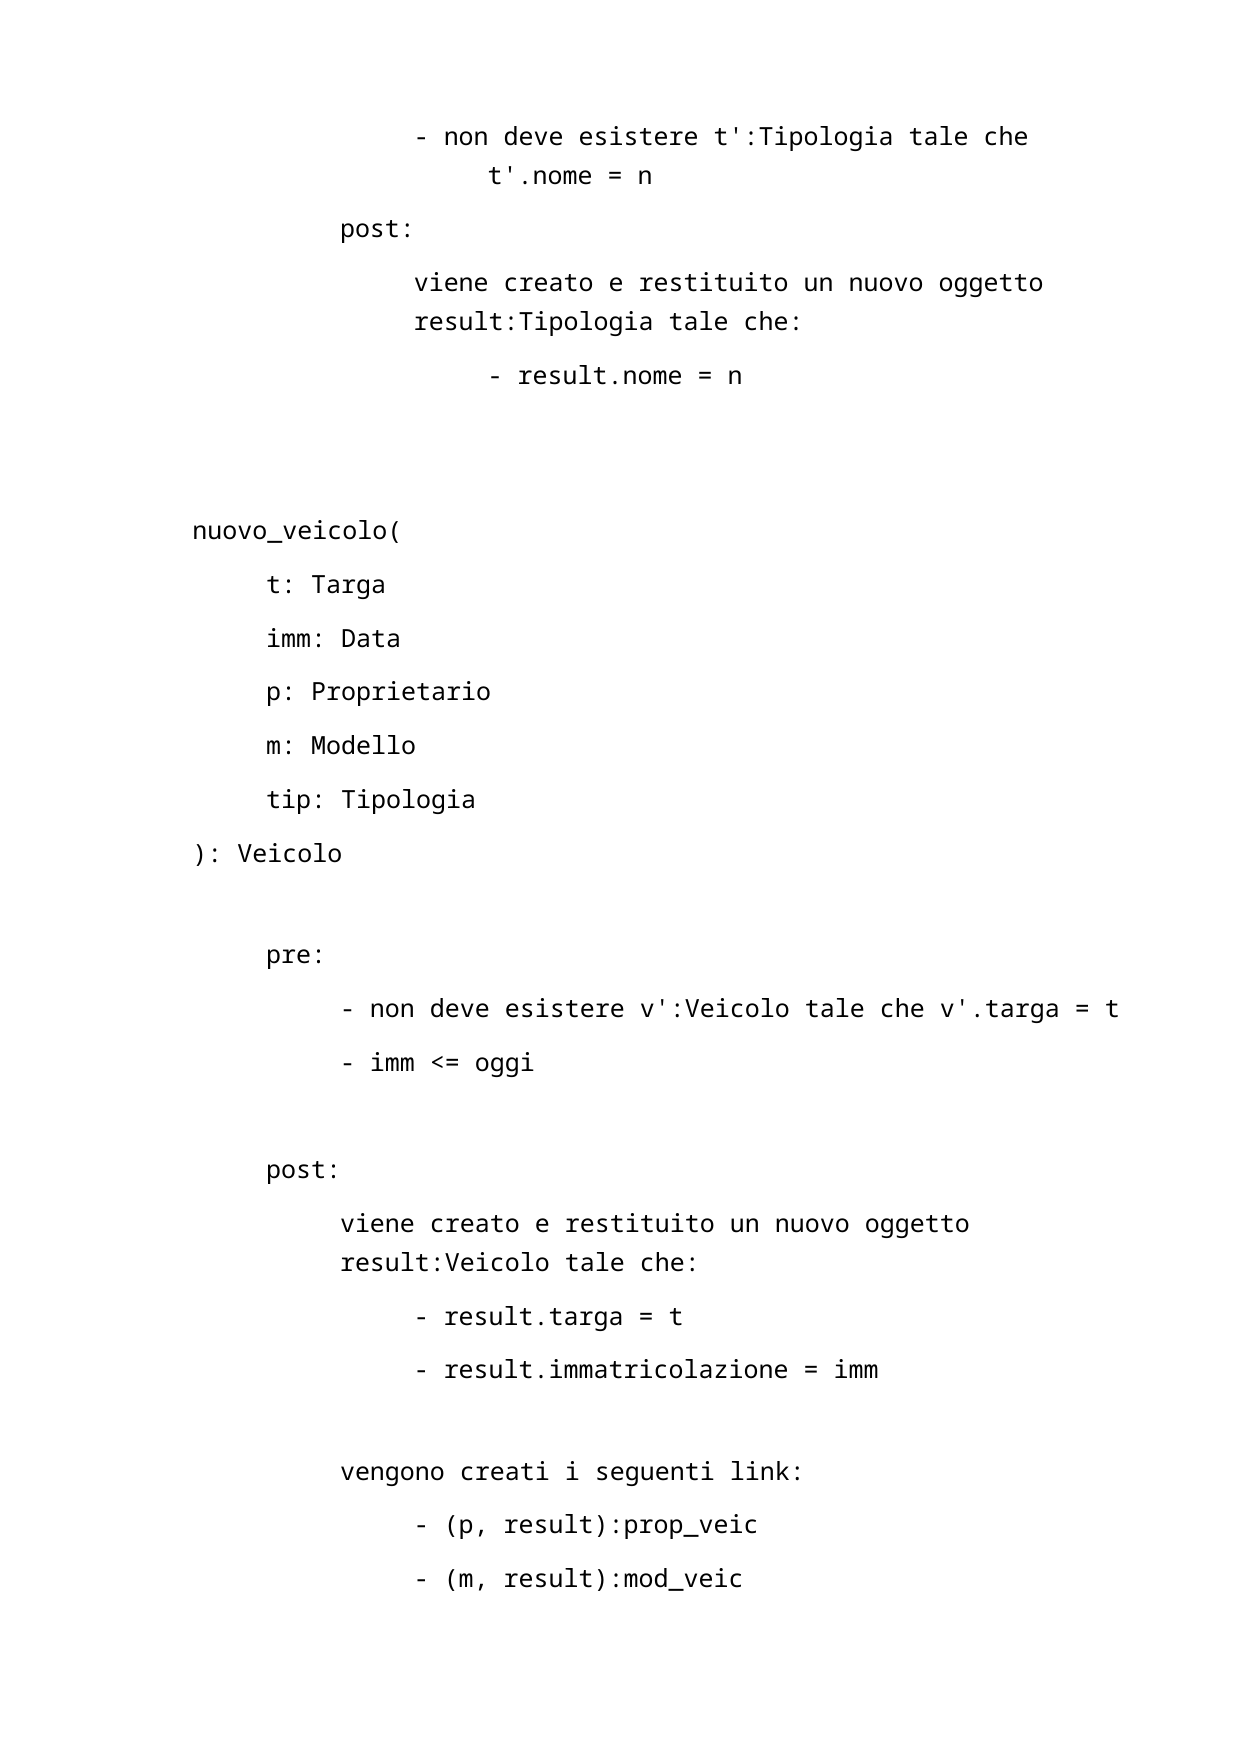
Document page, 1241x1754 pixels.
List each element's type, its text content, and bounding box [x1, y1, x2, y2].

text vengono creati i seguenti link: [118, 1453, 1122, 1487]
text post: [118, 211, 1122, 245]
text - non deve esistere t':Tipologia tale che t'.nome = n [118, 118, 1122, 191]
text - result.nome = n [118, 358, 1122, 392]
text - non deve esistere v':Veicolo tale che v'.targa = t [118, 990, 1122, 1024]
text post: [118, 1152, 1122, 1186]
text p: Proprietario [118, 674, 1122, 708]
text t: Targa [118, 567, 1122, 601]
text tip: Tipologia [118, 782, 1122, 816]
text nuovo_veicolo( [118, 513, 1122, 547]
text - result.immatricolazione = imm [118, 1352, 1122, 1386]
text - result.targa = t [118, 1298, 1122, 1332]
text viene creato e restituito un nuovo oggetto result:Tipologia tale che: [118, 265, 1122, 338]
text - (p, result):prop_veic [118, 1507, 1122, 1541]
text - (m, result):mod_veic [118, 1561, 1122, 1595]
text pre: [118, 937, 1122, 971]
text m: Modello [118, 728, 1122, 762]
text imm: Data [118, 620, 1122, 654]
text ): Veicolo [118, 835, 1122, 869]
text viene creato e restituito un nuovo oggetto result:Veicolo tale che: [118, 1205, 1122, 1279]
text - imm <= oggi [118, 1044, 1122, 1078]
